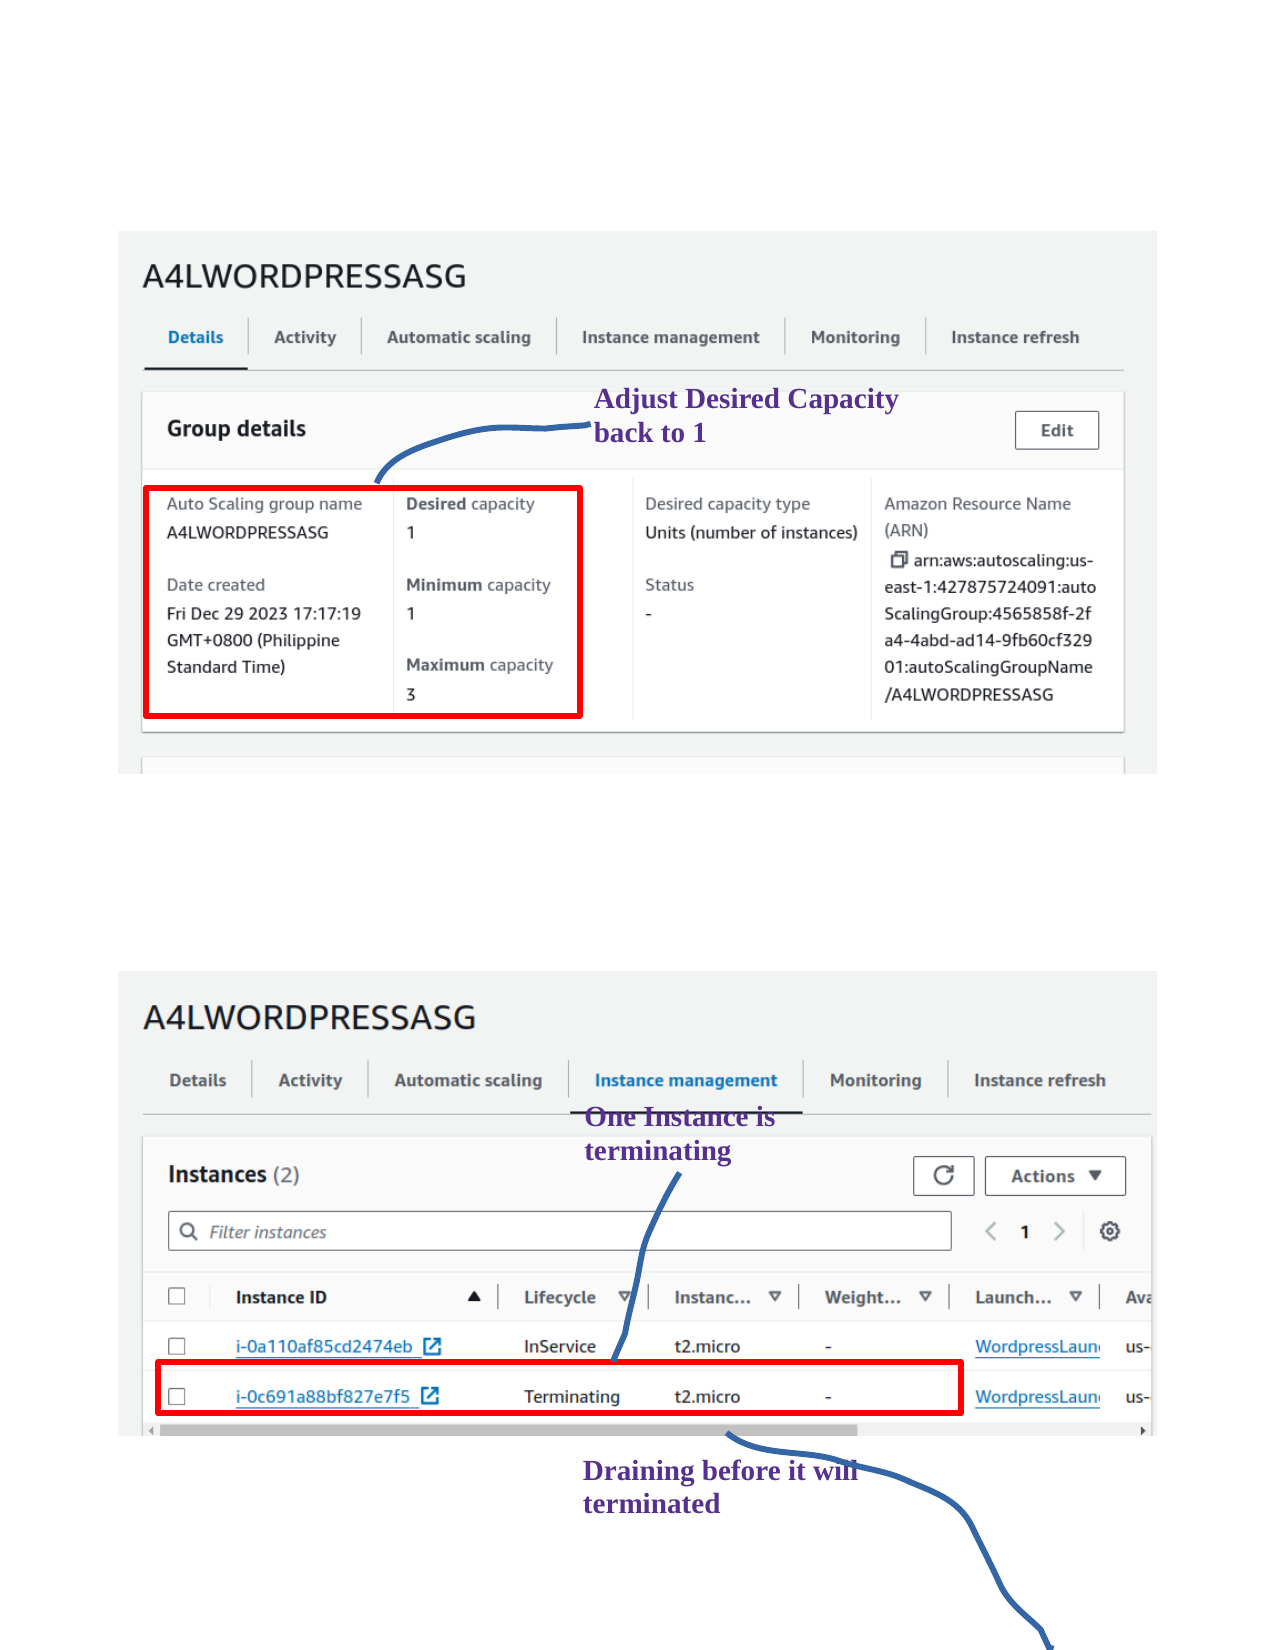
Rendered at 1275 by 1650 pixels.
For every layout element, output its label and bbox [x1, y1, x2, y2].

picture [118, 971, 1157, 1436]
picture [118, 231, 1157, 774]
